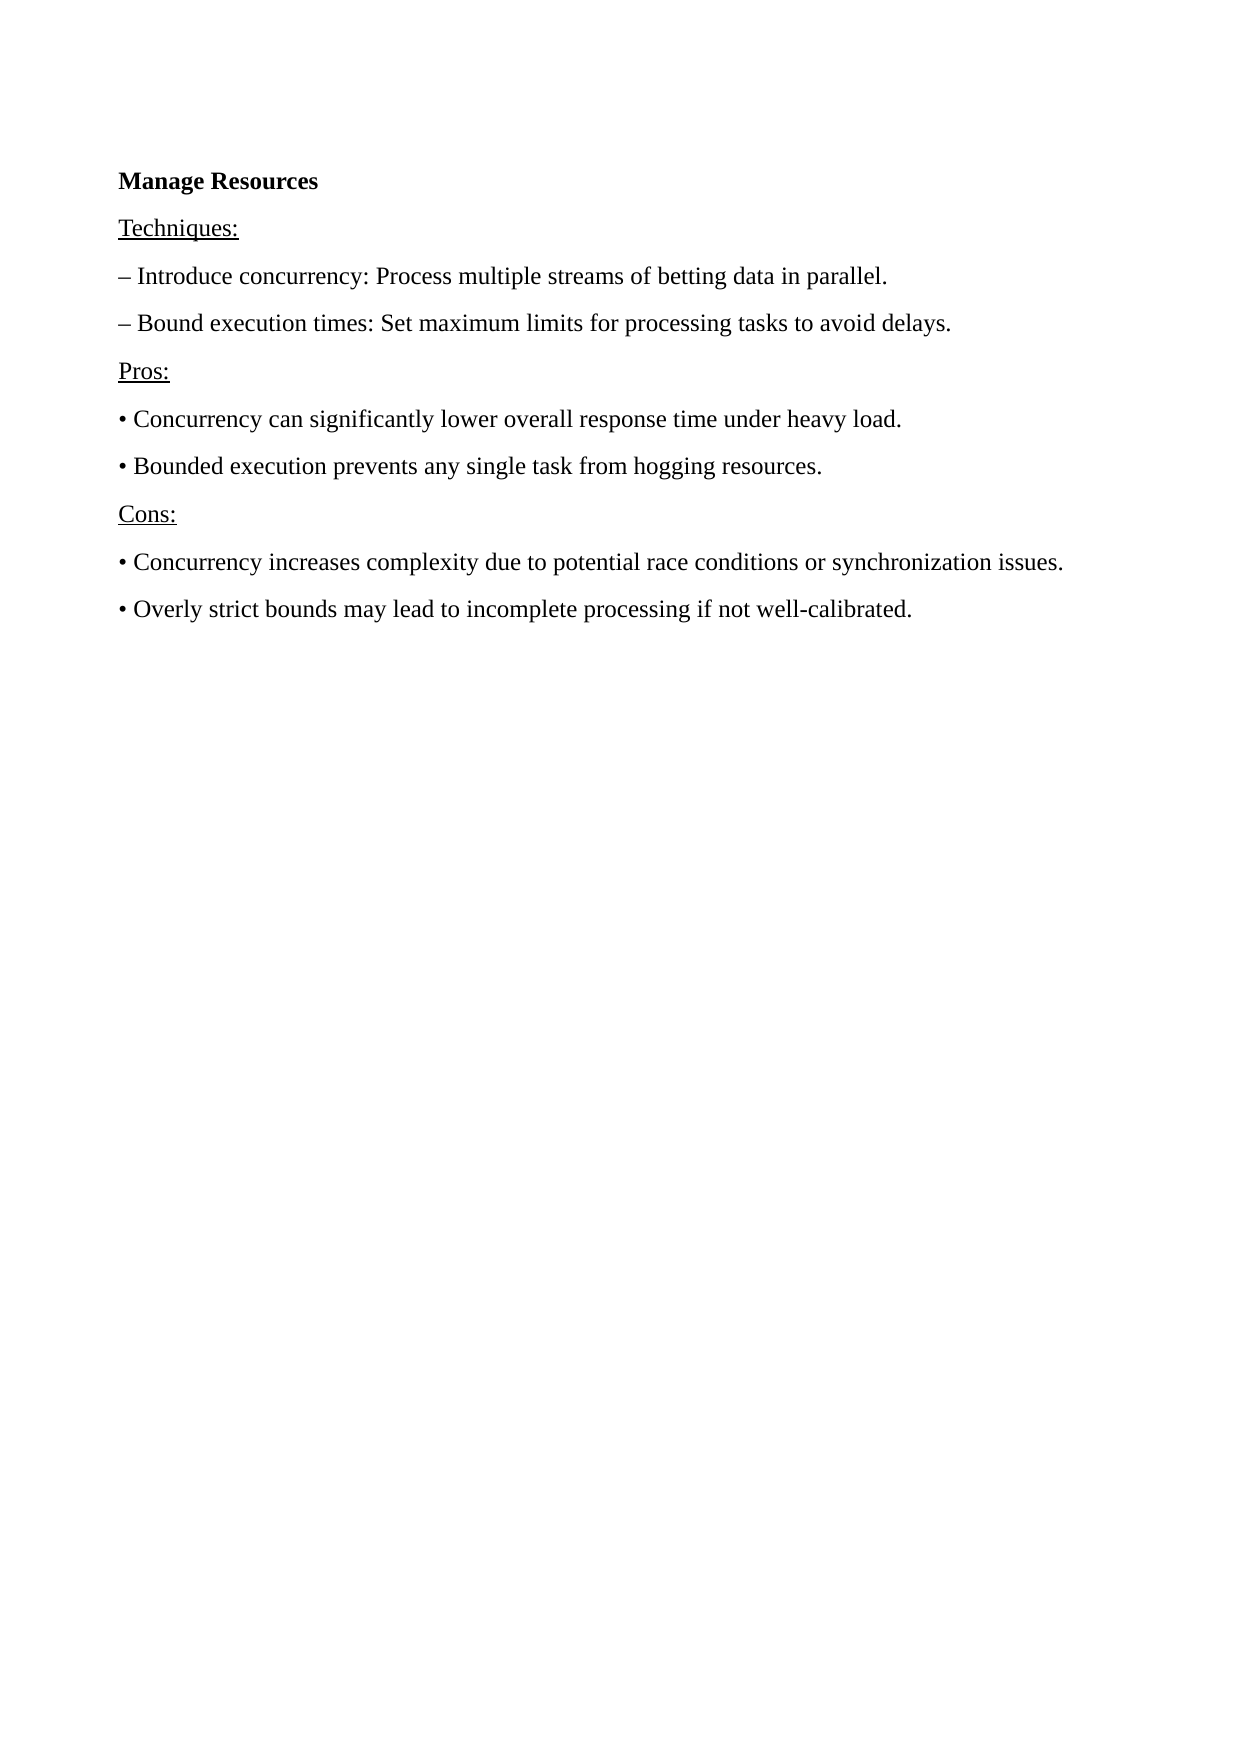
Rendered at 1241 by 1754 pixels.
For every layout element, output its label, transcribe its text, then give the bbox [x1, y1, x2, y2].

text Techniques: [118, 213, 1122, 242]
text • Bounded execution prevents any single task from hogging resources. [118, 451, 1122, 480]
text • Concurrency increases complexity due to potential race conditions or synchronization issues. [118, 547, 1122, 575]
text • Overly strict bounds may lead to incomplete processing if not well-calibrated. [118, 594, 1122, 623]
text Pros: [118, 356, 1122, 385]
text Cons: [118, 499, 1122, 528]
text – Introduce concurrency: Process multiple streams of betting data in parallel. [118, 261, 1122, 290]
text – Bound execution times: Set maximum limits for processing tasks to avoid delays. [118, 308, 1122, 337]
text Manage Resources [118, 166, 1122, 194]
text • Concurrency can significantly lower overall response time under heavy load. [118, 404, 1122, 432]
